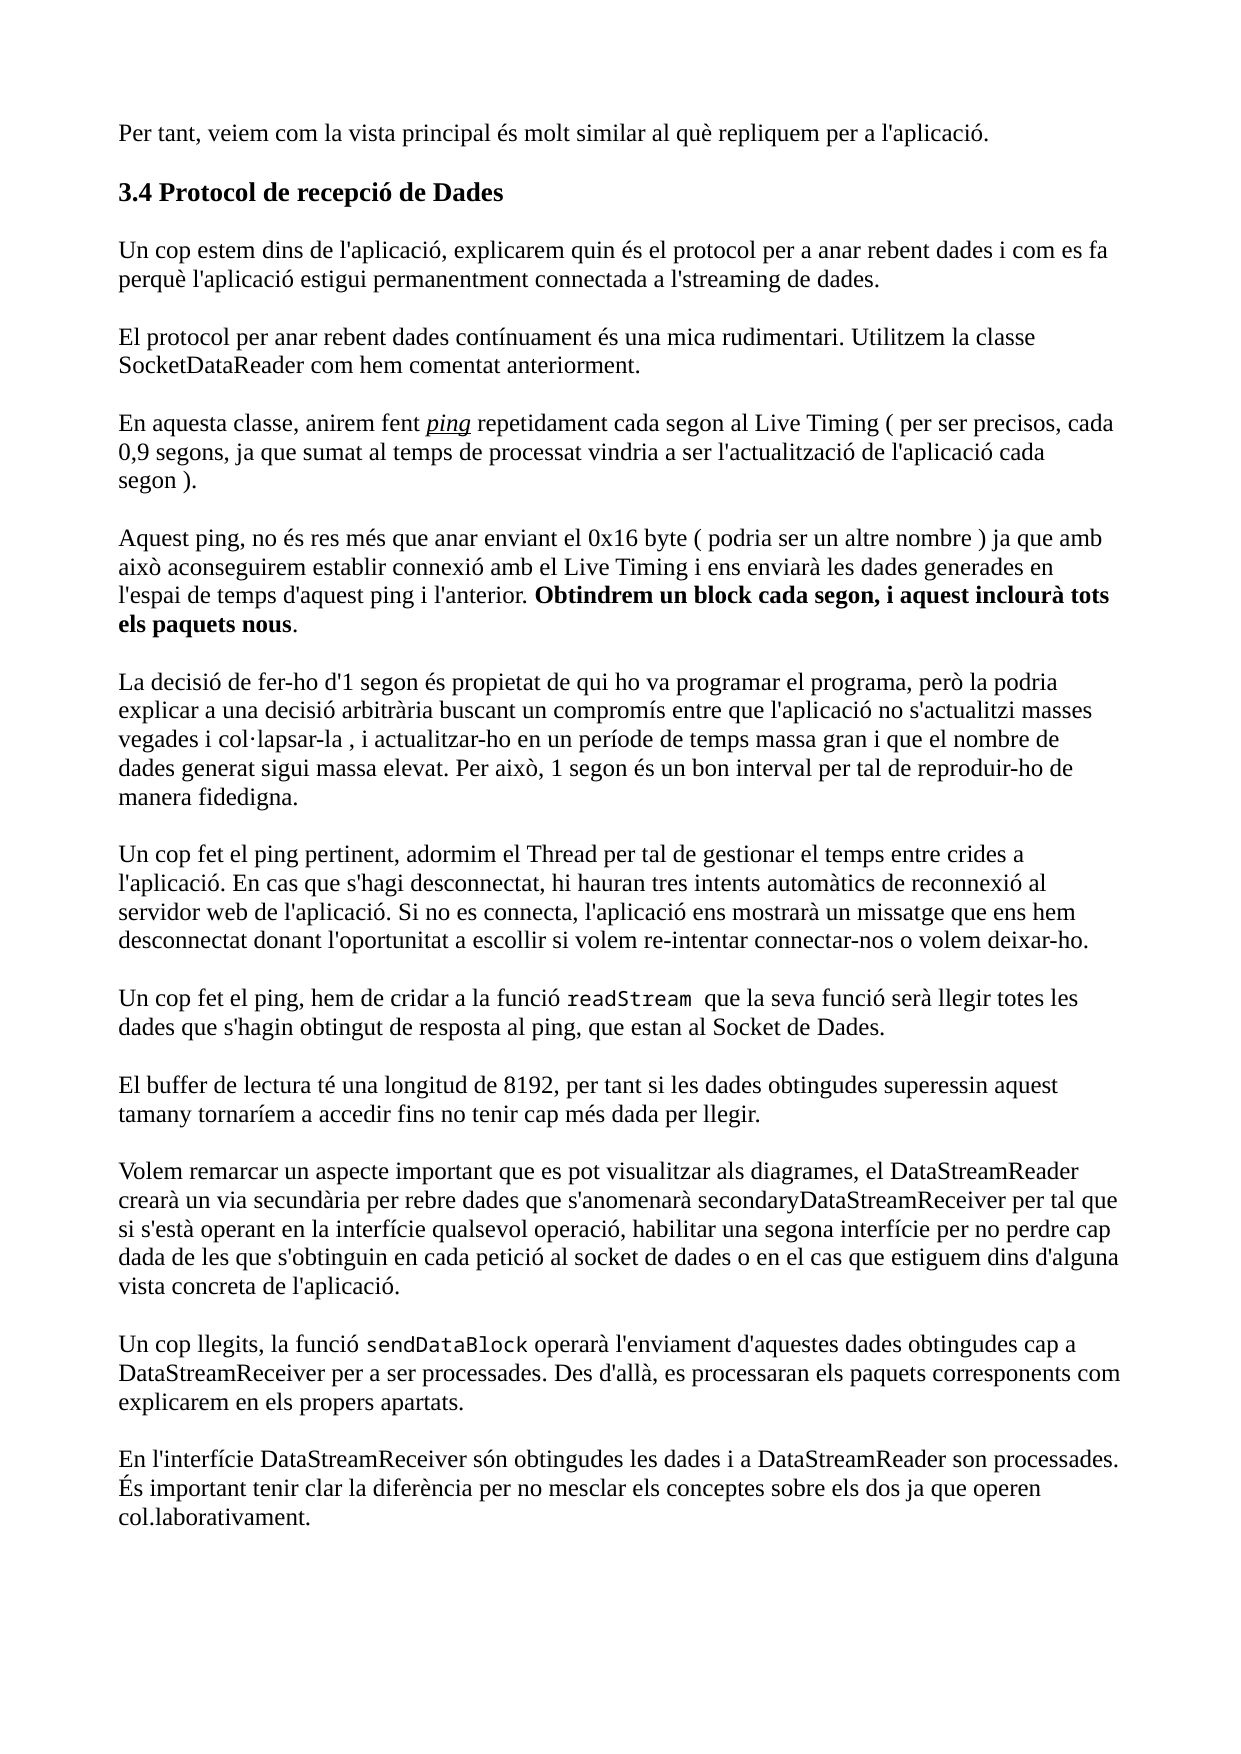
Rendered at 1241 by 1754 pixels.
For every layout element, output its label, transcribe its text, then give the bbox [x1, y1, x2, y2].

text La decisió de fer-ho d'1 segon és propietat de qui ho va programar el programa, però la podria explicar a una decisió arbitrària buscant un compromís entre que l'aplicació no s'actualitzi masses vegades i col·lapsar-la , i actualitzar-ho en un període de temps massa gran i que el nombre de dades generat sigui massa elevat. Per això, 1 segon és un bon interval per tal de reproduir-ho de manera fidedigna. [118, 667, 1122, 811]
text Un cop fet el ping, hem de cridar a la funció readStream que la seva funció serà llegir totes les dades que s'hagin obtingut de resposta al ping, que estan al Socket de Dades. [118, 983, 1122, 1041]
text Volem remarcar un aspecte important que es pot visualitzar als diagrames, el DataStreamReader crearà un via secundària per rebre dades que s'anomenarà secondaryDataStreamReceiver per tal que si s'està operant en la interfície qualsevol operació, habilitar una segona interfície per no perdre cap dada de les que s'obtinguin en cada petició al socket de dades o en el cas que estiguem dins d'alguna vista concreta de l'aplicació. [118, 1156, 1122, 1300]
text En l'interfície DataStreamReceiver són obtingudes les dades i a DataStreamReader son processades. És important tenir clar la diferència per no mesclar els conceptes sobre els dos ja que operen col.laborativament. [118, 1444, 1122, 1531]
text En aquesta classe, anirem fent ping repetidament cada segon al Live Timing ( per ser precisos, cada 0,9 segons, ja que sumat al temps de processat vindria a ser l'actualització de l'aplicació cada segon ). [118, 408, 1122, 494]
text Un cop estem dins de l'aplicació, explicarem quin és el protocol per a anar rebent dades i com es fa perquè l'aplicació estigui permanentment connectada a l'streaming de dades. [118, 236, 1122, 293]
text Un cop fet el ping pertinent, adormim el Thread per tal de gestionar el temps entre crides a l'aplicació. En cas que s'hagi desconnectat, hi hauran tres intents automàtics de reconnexió al servidor web de l'aplicació. Si no es connecta, l'aplicació ens mostrarà un missatge que ens hem desconnectat donant l'oportunitat a escollir si volem re-intentar connectar-nos o volem deixar-ho. [118, 839, 1122, 954]
text 3.4 Protocol de recepció de Dades [118, 176, 1122, 207]
text El buffer de lectura té una longitud de 8192, per tant si les dades obtingudes superessin aquest tamany tornaríem a accedir fins no tenir cap més dada per llegir. [118, 1070, 1122, 1127]
text Per tant, veiem com la vista principal és molt similar al què repliquem per a l'aplicació. [118, 118, 1122, 147]
text El protocol per anar rebent dades contínuament és una mica rudimentari. Utilitzem la classe SocketDataReader com hem comentat anteriorment. [118, 322, 1122, 379]
text Un cop llegits, la funció sendDataBlock operarà l'enviament d'aquestes dades obtingudes cap a DataStreamReceiver per a ser processades. Des d'allà, es processaran els paquets corresponents com explicarem en els propers apartats. [118, 1329, 1122, 1416]
text Aquest ping, no és res més que anar enviant el 0x16 byte ( podria ser un altre nombre ) ja que amb això aconseguirem establir connexió amb el Live Timing i ens enviarà les dades generades en l'espai de temps d'aquest ping i l'anterior. Obtindrem un block cada segon, i aquest inclourà tots els paquets nous. [118, 523, 1122, 638]
